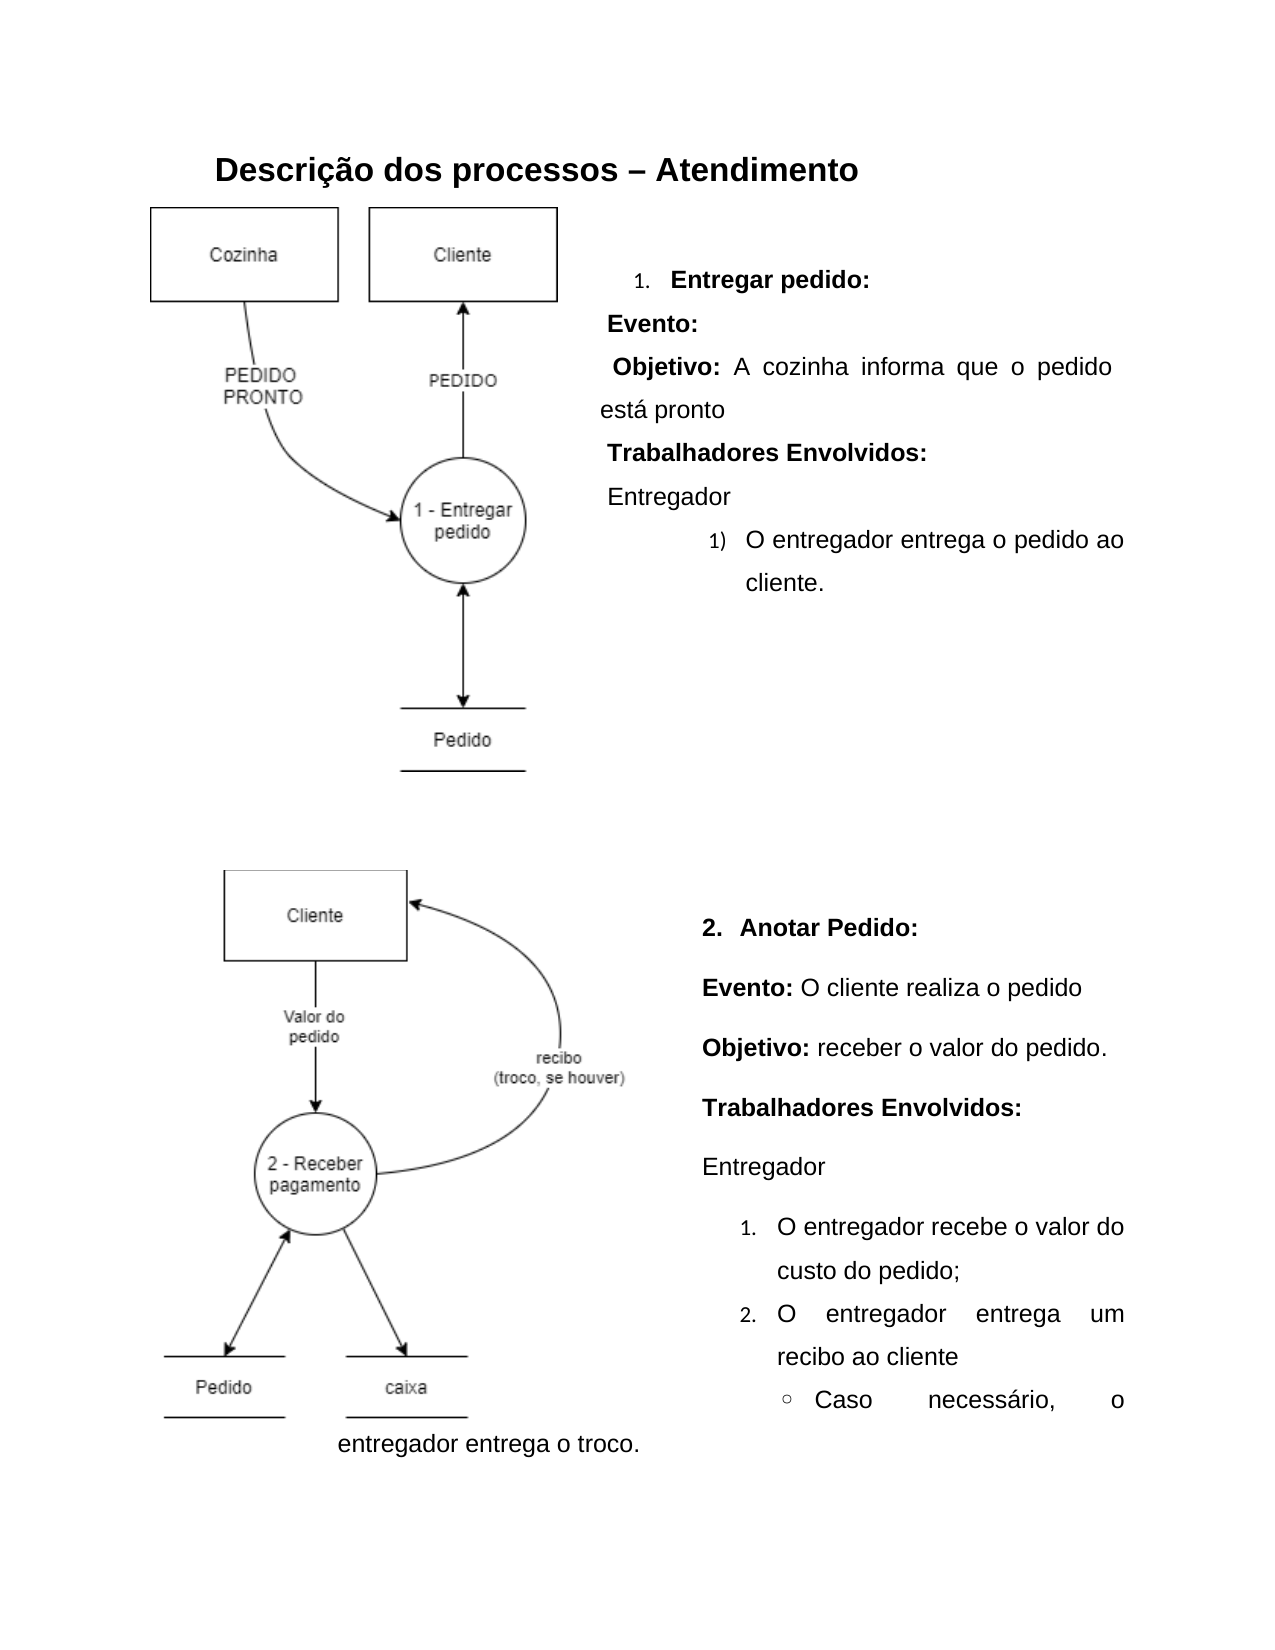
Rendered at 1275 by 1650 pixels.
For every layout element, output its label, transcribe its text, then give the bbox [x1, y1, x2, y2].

text Evento: O cliente realiza o pedido [627, 973, 1125, 1002]
list O entregador recebe o valor do custo do pedido; [627, 1212, 1125, 1284]
list Entregador [558, 481, 1125, 510]
list Anotar Pedido: [627, 913, 1125, 942]
list O entregador entrega o pedido ao cliente. [558, 524, 1125, 597]
text Objetivo: receber o valor do pedido. [627, 1033, 1125, 1061]
list Entregar pedido: [558, 265, 1125, 294]
list Caso necessário, o entregador entrega o troco. [300, 1385, 1125, 1457]
text Entregador [627, 1152, 1125, 1181]
text [150, 1152, 163, 1181]
list Descrição dos processos – Atendimento [150, 150, 1125, 188]
picture [163, 870, 627, 1420]
picture [150, 207, 558, 772]
list O entregador entrega um recibo ao cliente [627, 1299, 1125, 1371]
text Trabalhadores Envolvidos: [627, 1092, 1125, 1121]
list Evento: [558, 309, 1125, 338]
list Trabalhadores Envolvidos: [558, 438, 1125, 467]
list Objetivo: A cozinha informa que o pedido está pronto [558, 352, 1125, 424]
